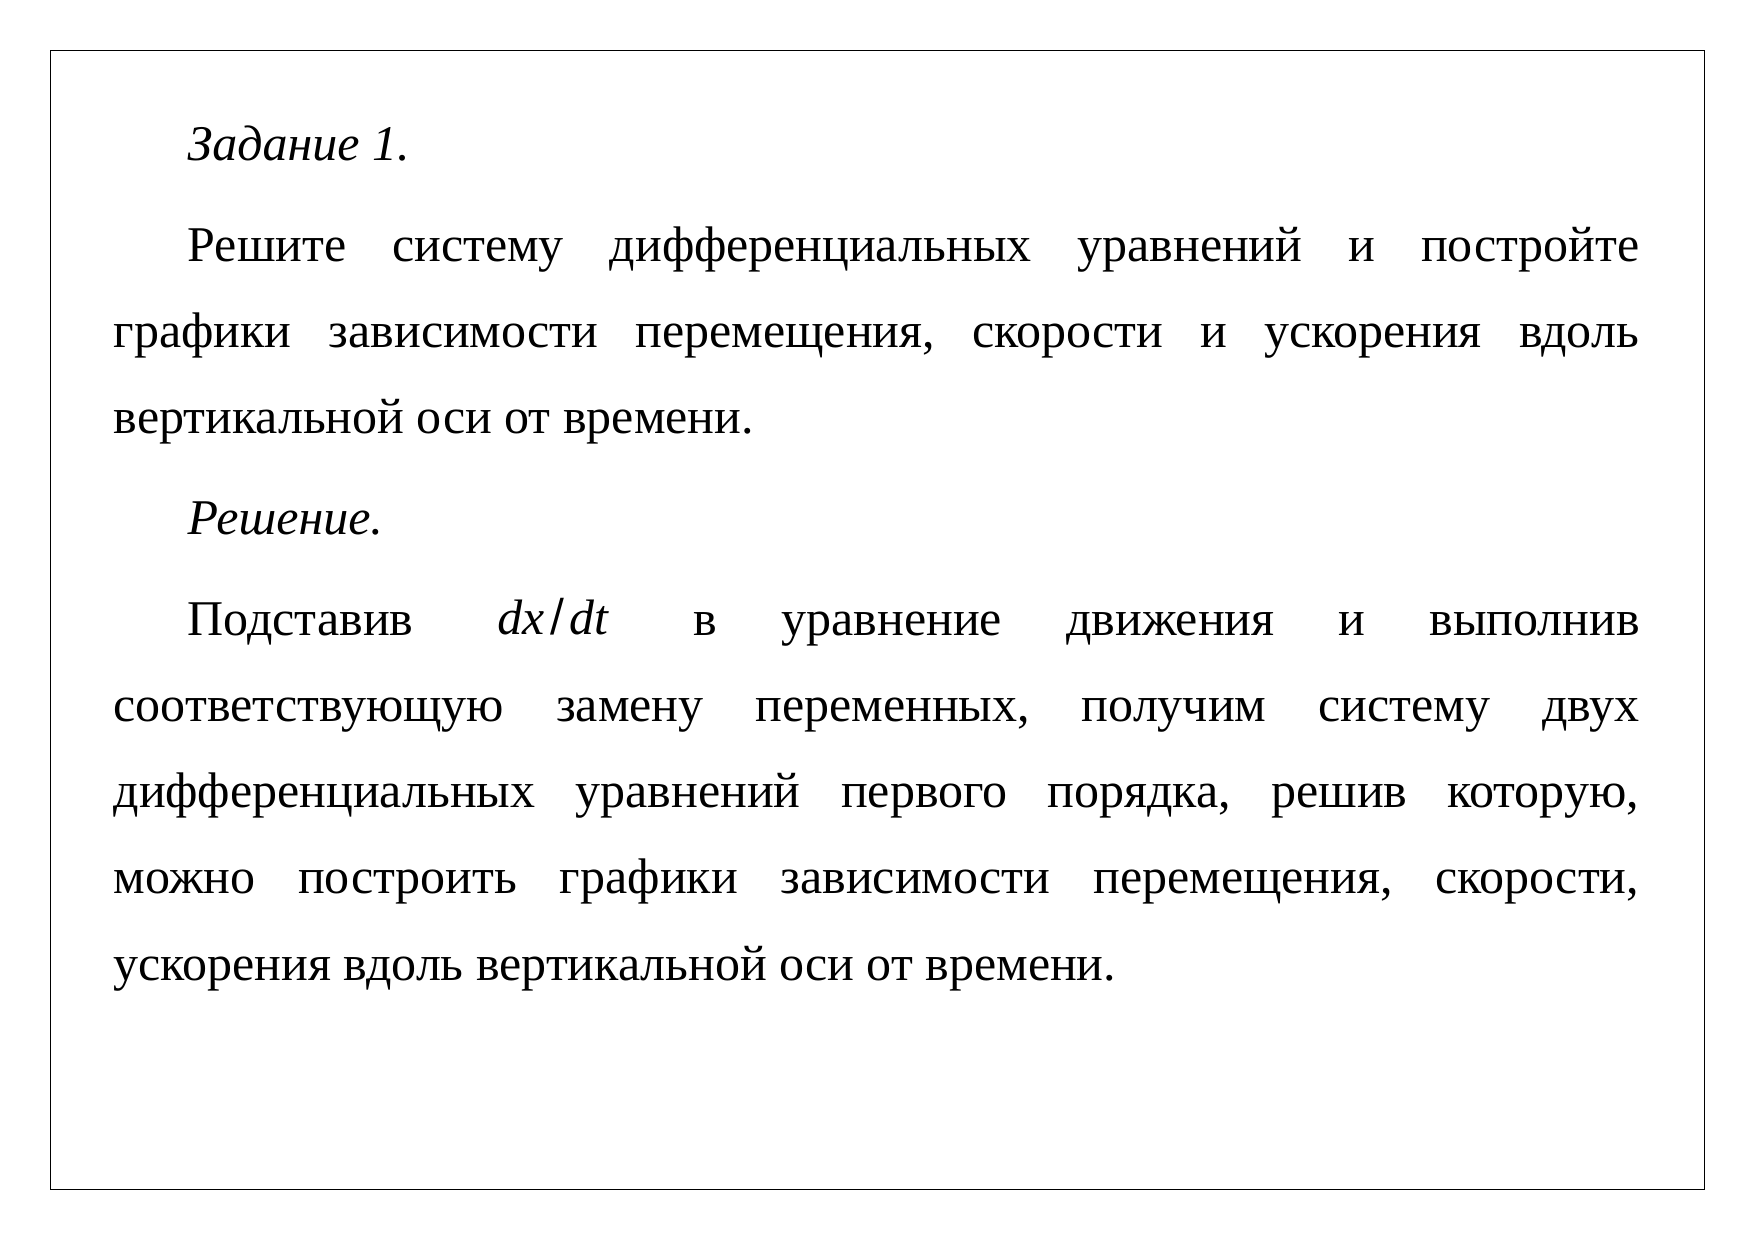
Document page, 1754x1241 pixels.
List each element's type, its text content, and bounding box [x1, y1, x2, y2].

text Решение. [113, 488, 1640, 545]
text Задание 1. [113, 113, 1640, 171]
text Решите систему дифференциальных уравнений и постройте графики зависимости перемещения, скорости и ускорения вдоль вертикальной оси от времени. [113, 214, 1640, 444]
text Подставив в уравнение движения и выполнив соответствующую замену переменных, получим систему двух дифференциальных уравнений первого порядка, решив которую, можно построить графики зависимости перемещения, скорости, ускорения вдоль вертикальной оси от времени. [113, 588, 1640, 991]
